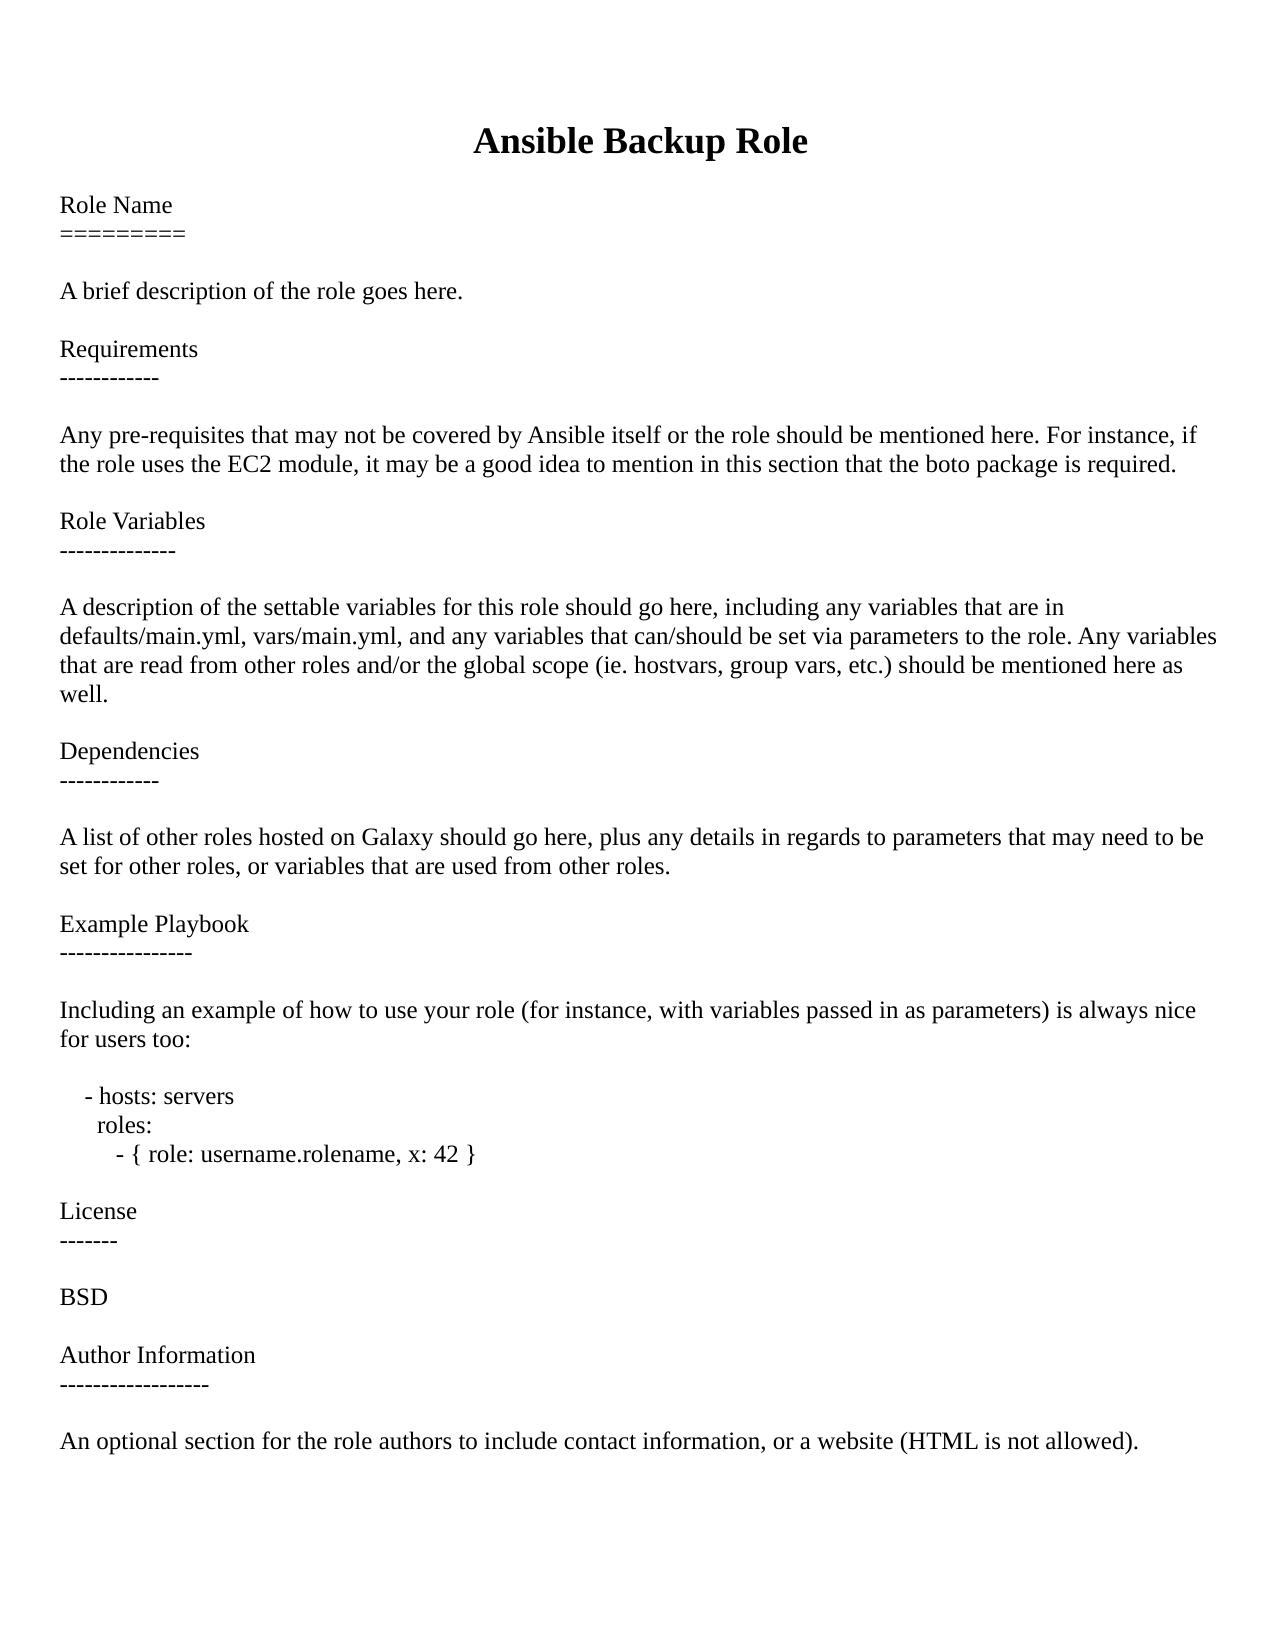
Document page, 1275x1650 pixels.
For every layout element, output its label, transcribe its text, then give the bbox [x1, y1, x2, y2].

text A list of other roles hosted on Galaxy should go here, plus any details in regards to parameters that may need to be set for other roles, or variables that are used from other roles. [59, 822, 1222, 880]
text ------- [59, 1225, 1222, 1254]
text - { role: username.rolename, x: 42 } [59, 1139, 1222, 1167]
text A description of the settable variables for this role should go here, including any variables that are in defaults/main.yml, vars/main.yml, and any variables that can/should be set via parameters to the role. Any variables that are read from other roles and/or the global scope (ie. hostvars, group vars, etc.) should be mentioned here as well. [59, 592, 1222, 707]
text An optional section for the role authors to include contact information, or a website (HTML is not allowed). [59, 1426, 1222, 1455]
text - hosts: servers [59, 1081, 1222, 1110]
text -------------- [59, 535, 1222, 564]
text ------------ [59, 765, 1222, 794]
text roles: [59, 1110, 1222, 1139]
text Dependencies [59, 736, 1222, 765]
text Ansible Backup Role [3, 118, 1275, 161]
text Including an example of how to use your role (for instance, with variables passed in as parameters) is always nice for users too: [59, 995, 1222, 1052]
text ------------ [59, 362, 1222, 391]
text ---------------- [59, 937, 1222, 966]
text Example Playbook [59, 909, 1222, 937]
text A brief description of the role goes here. [59, 276, 1222, 305]
text License [59, 1196, 1222, 1225]
text BSD [59, 1282, 1222, 1311]
text ------------------ [59, 1369, 1222, 1397]
text Role Variables [59, 506, 1222, 535]
text Author Information [59, 1340, 1222, 1369]
text ========= [59, 219, 1222, 247]
text Any pre-requisites that may not be covered by Ansible itself or the role should be mentioned here. For instance, if the role uses the EC2 module, it may be a good idea to mention in this section that the boto package is required. [59, 420, 1222, 477]
text Role Name [59, 190, 1222, 219]
text Requirements [59, 334, 1222, 362]
